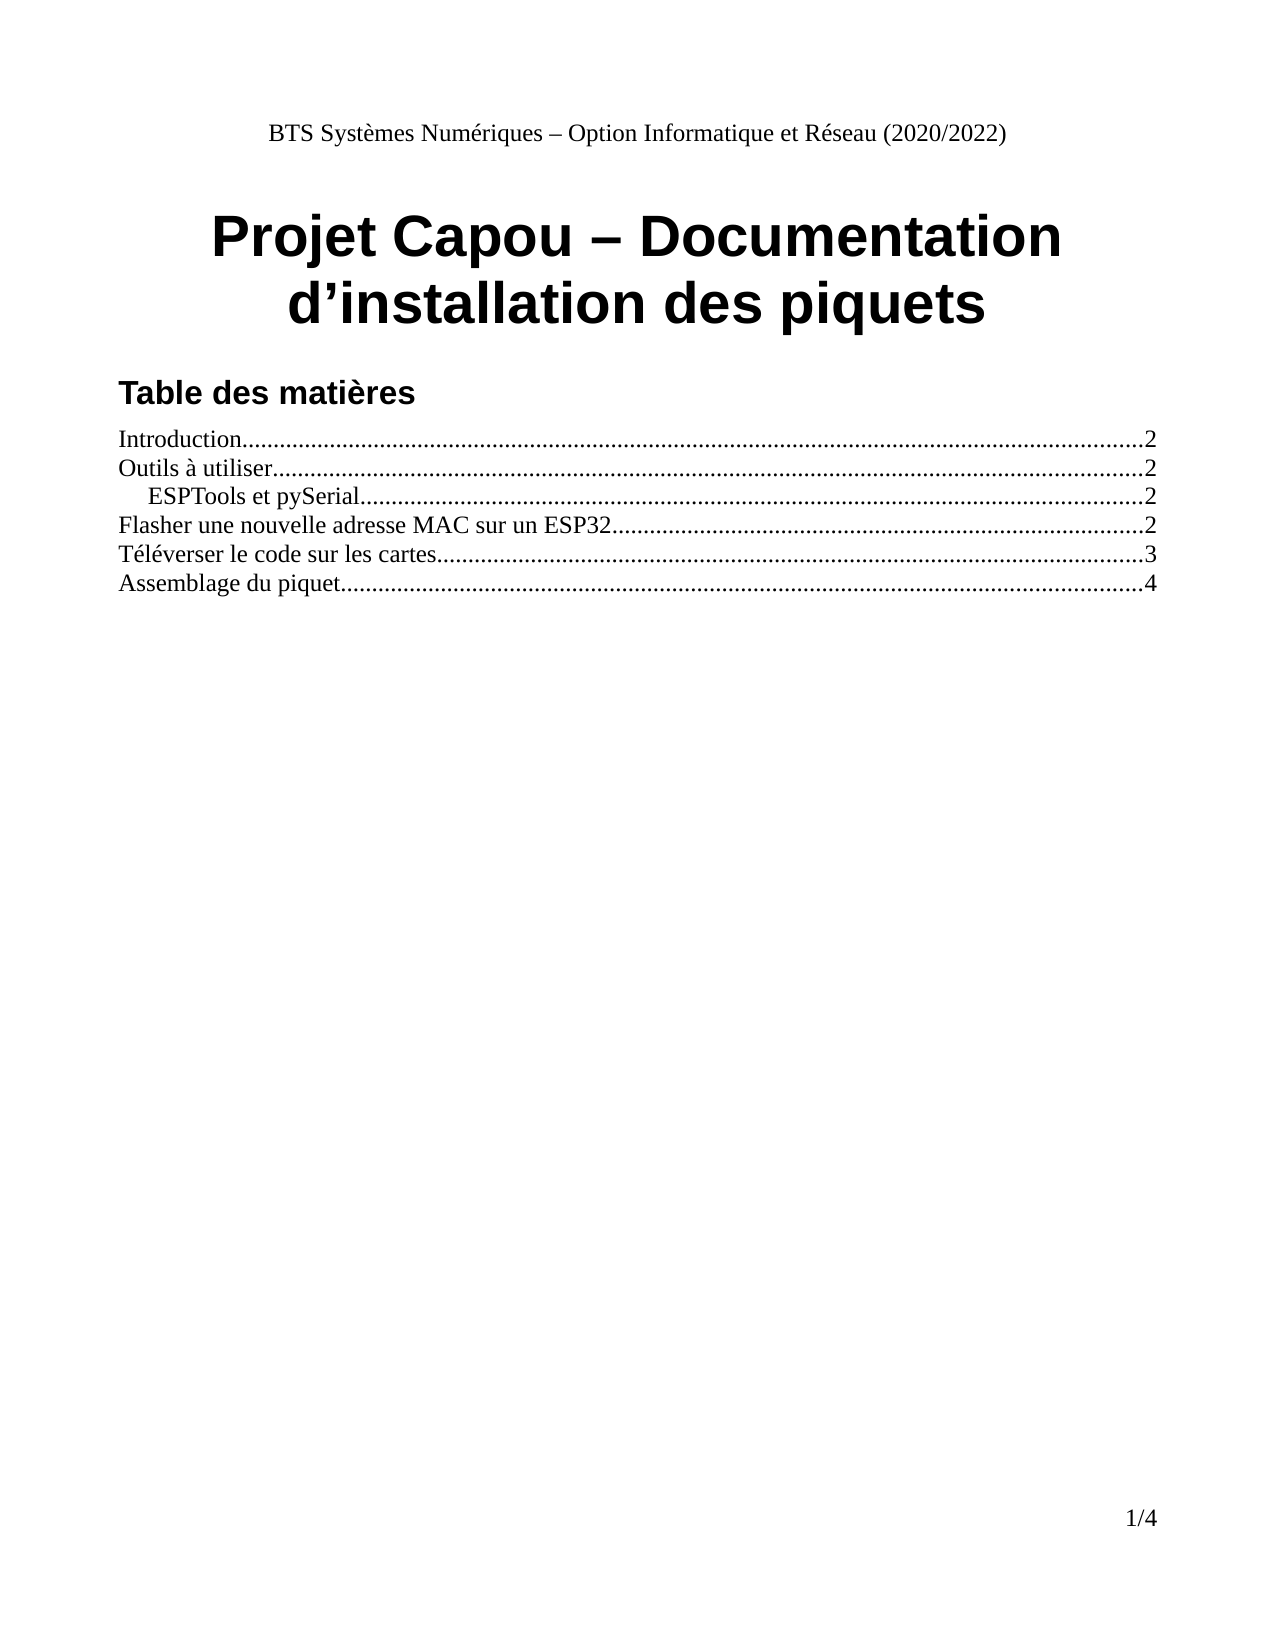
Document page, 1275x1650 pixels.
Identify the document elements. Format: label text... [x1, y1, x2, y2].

text ESPTools et pySerial 2 [148, 481, 1157, 510]
text Assemblage du piquet 4 [118, 568, 1157, 596]
title Projet Capou – Documentation d’installation des piquets [118, 201, 1157, 336]
text Outils à utiliser 2 [118, 453, 1157, 481]
text Téléverser le code sur les cartes 3 [118, 539, 1157, 568]
text Introduction 2 [118, 424, 1157, 453]
text Flasher une nouvelle adresse MAC sur un ESP32 2 [118, 510, 1157, 539]
subtitle Table des matières [118, 373, 1157, 411]
